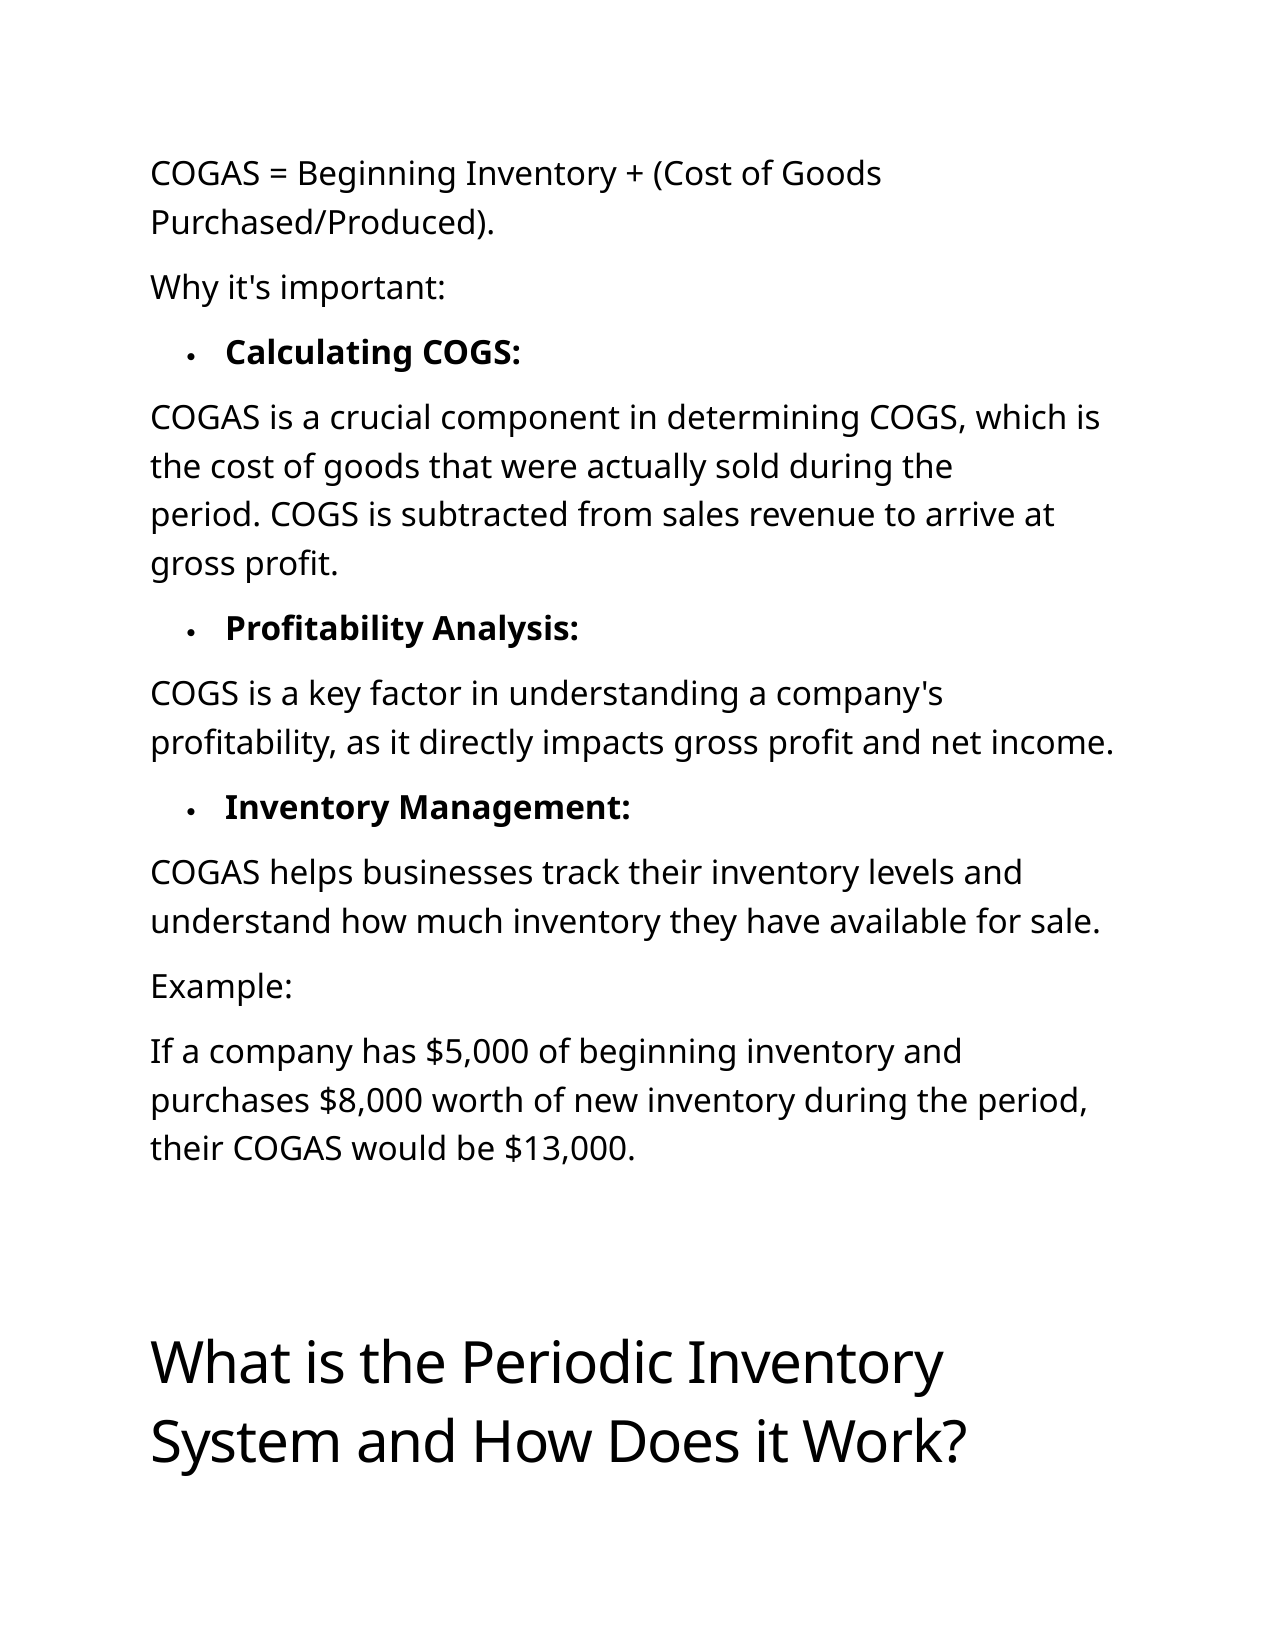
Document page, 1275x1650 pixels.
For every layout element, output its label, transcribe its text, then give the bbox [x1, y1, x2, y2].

list Profitability Analysis: [187, 605, 1125, 650]
text COGAS helps businesses track their inventory levels and understand how much inventory they have available for sale. [150, 849, 1125, 943]
text COGS is a key factor in understanding a company's profitability, as it directly impacts gross profit and net income. [150, 670, 1125, 764]
text Example: [150, 963, 1125, 1008]
list Calculating COGS: [187, 329, 1125, 374]
list Inventory Management: [187, 784, 1125, 829]
text COGAS = Beginning Inventory + (Cost of Goods Purchased/Produced). [150, 150, 1125, 244]
text Why it's important: [150, 264, 1125, 309]
title What is the Periodic Inventory System and How Does it Work? [150, 1321, 1125, 1480]
text If a company has $5,000 of beginning inventory and purchases $8,000 worth of new inventory during the period, their COGAS would be $13,000. [150, 1028, 1125, 1171]
text COGAS is a crucial component in determining COGS, which is the cost of goods that were actually sold during the period. COGS is subtracted from sales revenue to arrive at gross profit. [150, 394, 1125, 585]
